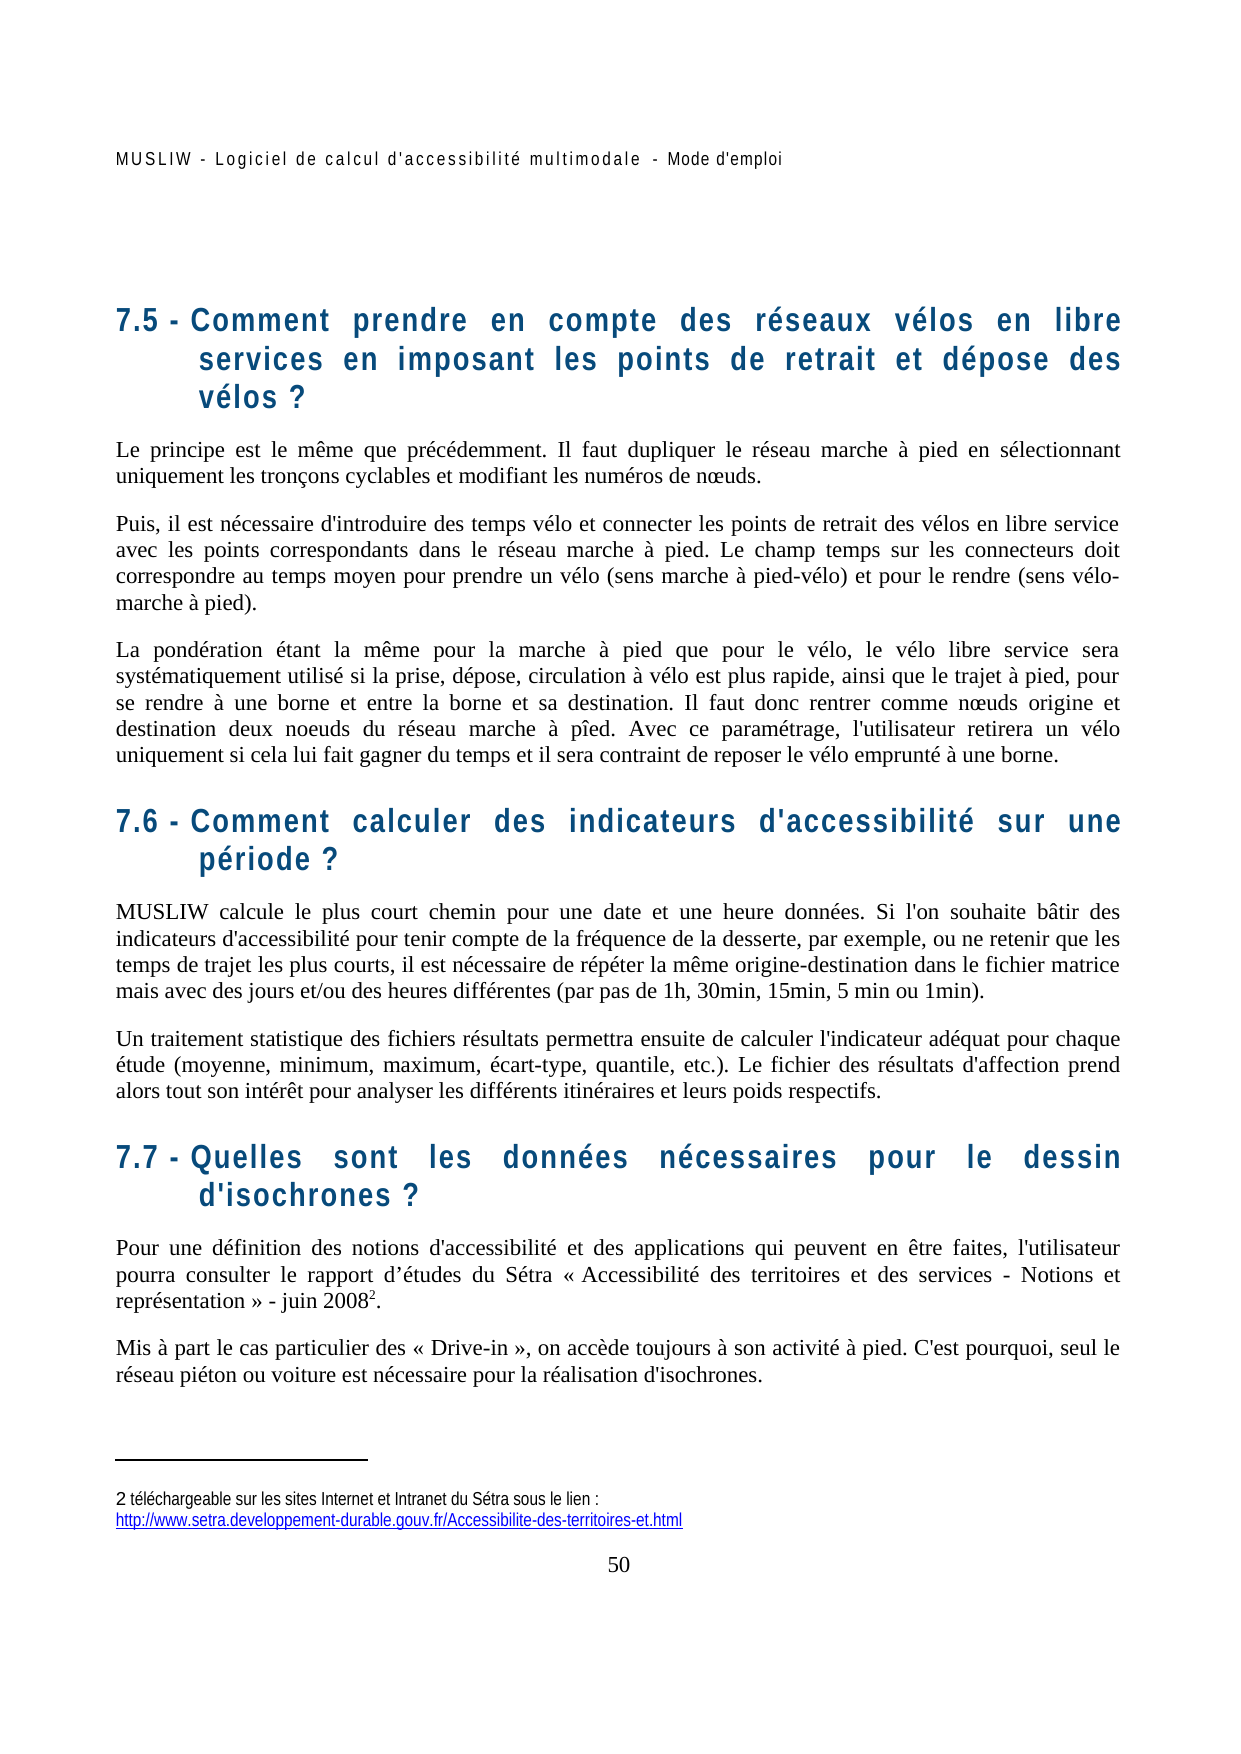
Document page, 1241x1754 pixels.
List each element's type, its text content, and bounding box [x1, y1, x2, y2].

text Le principe est le même que précédemment. Il faut dupliquer le réseau marche à pied en sélectionnant uniquement les tronçons cyclables et modifiant les numéros de nœuds. [116, 436, 1122, 489]
text Pour une définition des notions d'accessibilité et des applications qui peuvent en être faites, l'utilisateur pourra consulter le rapport d’études du Sétra « Accessibilité des territoires et des services - Notions et représentation » - juin 2008. [116, 1234, 1122, 1313]
text MUSLIW calcule le plus court chemin pour une date et une heure données. Si l'on souhaite bâtir des indicateurs d'accessibilité pour tenir compte de la fréquence de la desserte, par exemple, ou ne retenir que les temps de trajet les plus courts, il est nécessaire de répéter la même origine-destination dans le fichier matrice mais avec des jours et/ou des heures différentes (par pas de 1h, 30min, 15min, 5 min ou 1min). [116, 898, 1122, 1004]
text Un traitement statistique des fichiers résultats permettra ensuite de calculer l'indicateur adéquat pour chaque étude (moyenne, minimum, maximum, écart-type, quantile, etc.). Le fichier des résultats d'affection prend alors tout son intérêt pour analyser les différents itinéraires et leurs poids respectifs. [116, 1025, 1122, 1104]
text La pondération étant la même pour la marche à pied que pour le vélo, le vélo libre service sera systématiquement utilisé si la prise, dépose, circulation à vélo est plus rapide, ainsi que le trajet à pied, pour se rendre à une borne et entre la borne et sa destination. Il faut donc rentrer comme nœuds origine et destination deux noeuds du réseau marche à pîed. Avec ce paramétrage, l'utilisateur retirera un vélo uniquement si cela lui fait gagner du temps et il sera contraint de reposer le vélo emprunté à une borne. [116, 636, 1122, 768]
text téléchargeable sur les sites Internet et Intranet du Sétra sous le lien : http://www.setra.developpement-durable.gouv.fr/Accessibilite-des-territoires-et.html [116, 1487, 1122, 1531]
subtitle Comment calculer des indicateurs d'accessibilité sur une période ? [116, 801, 1122, 878]
subtitle Quelles sont les données nécessaires pour le dessin d'isochrones ? [116, 1137, 1122, 1213]
text Mis à part le cas particulier des « Drive-in », on accède toujours à son activité à pied. C'est pourquoi, seul le réseau piéton ou voiture est nécessaire pour la réalisation d'isochrones. [116, 1334, 1122, 1387]
subtitle Comment prendre en compte des réseaux vélos en libre services en imposant les points de retrait et dépose des vélos ? [116, 301, 1122, 415]
text Puis, il est nécessaire d'introduire des temps vélo et connecter les points de retrait des vélos en libre service avec les points correspondants dans le réseau marche à pied. Le champ temps sur les connecteurs doit correspondre au temps moyen pour prendre un vélo (sens marche à pied-vélo) et pour le rendre (sens vélo-marche à pied). [116, 510, 1122, 615]
